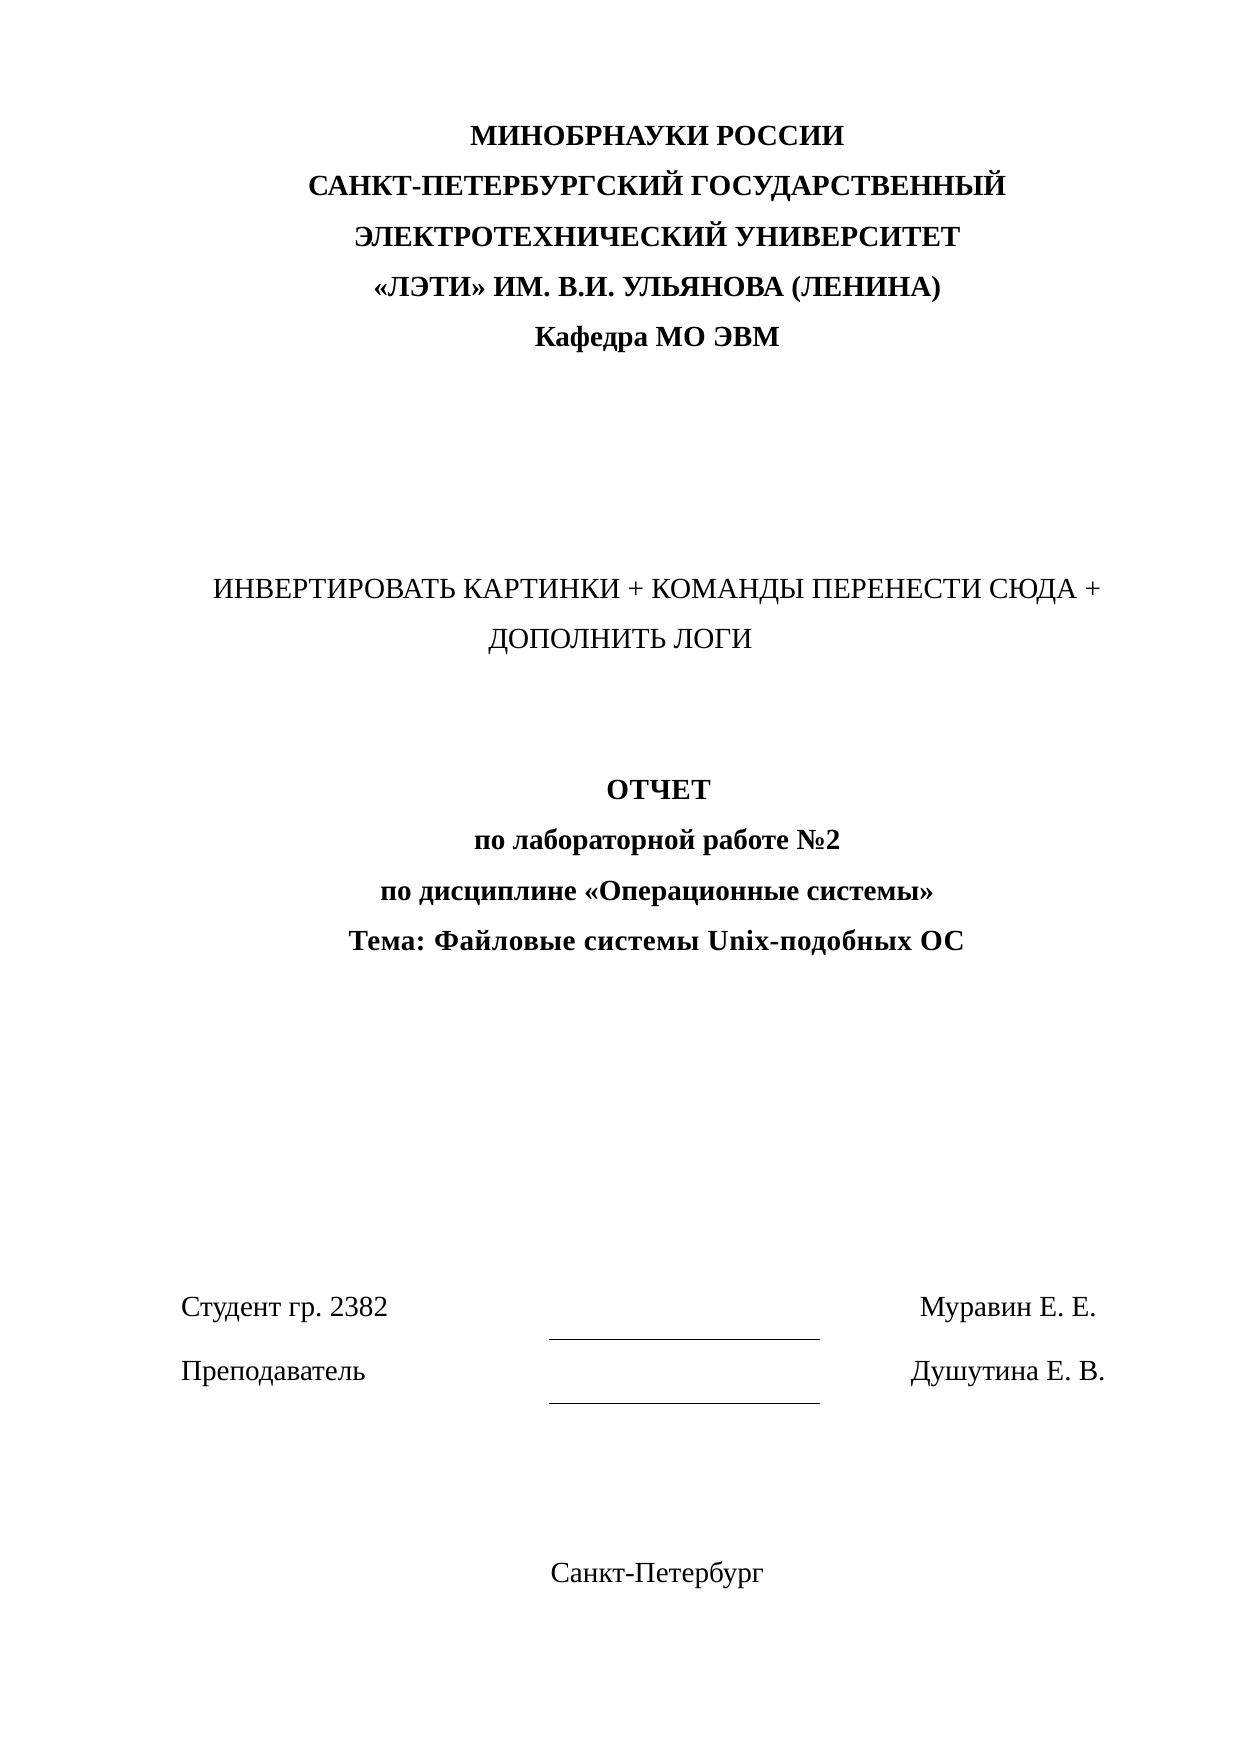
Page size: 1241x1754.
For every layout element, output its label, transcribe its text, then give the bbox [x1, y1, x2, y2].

text Тема: Файловые системы Unix-подобных ОС [118, 923, 1122, 957]
text «ЛЭТИ» им. В.И. Ульянова (Ленина) [118, 269, 1122, 303]
table_header [549, 1275, 820, 1339]
text электротехнический университет [118, 219, 1122, 252]
text ИНВЕРТИРОВАТЬ КАРТИНКИ + КОМАНДЫ ПЕРЕНЕСТИ СЮДА + ДОПОЛНИТЬ ЛОГИ [118, 571, 1122, 655]
table_header Студент гр. 2382 [96, 1275, 548, 1339]
text МИНОБРНАУКИ РОССИИ [118, 118, 1122, 152]
text по лабораторной работе №2 [118, 822, 1122, 856]
text по дисциплине «Операционные системы» [118, 873, 1122, 906]
table_header Муравин Е. Е. [820, 1275, 1122, 1339]
text отчет [118, 772, 1122, 806]
text Санкт-Петербург [118, 1555, 1122, 1589]
table_cell Душутина Е. В. [820, 1339, 1122, 1403]
table_cell [549, 1340, 820, 1403]
text Санкт-Петербургский государственный [118, 168, 1122, 202]
text Кафедра МО ЭВМ [118, 319, 1122, 353]
table_cell Преподаватель [96, 1339, 548, 1403]
